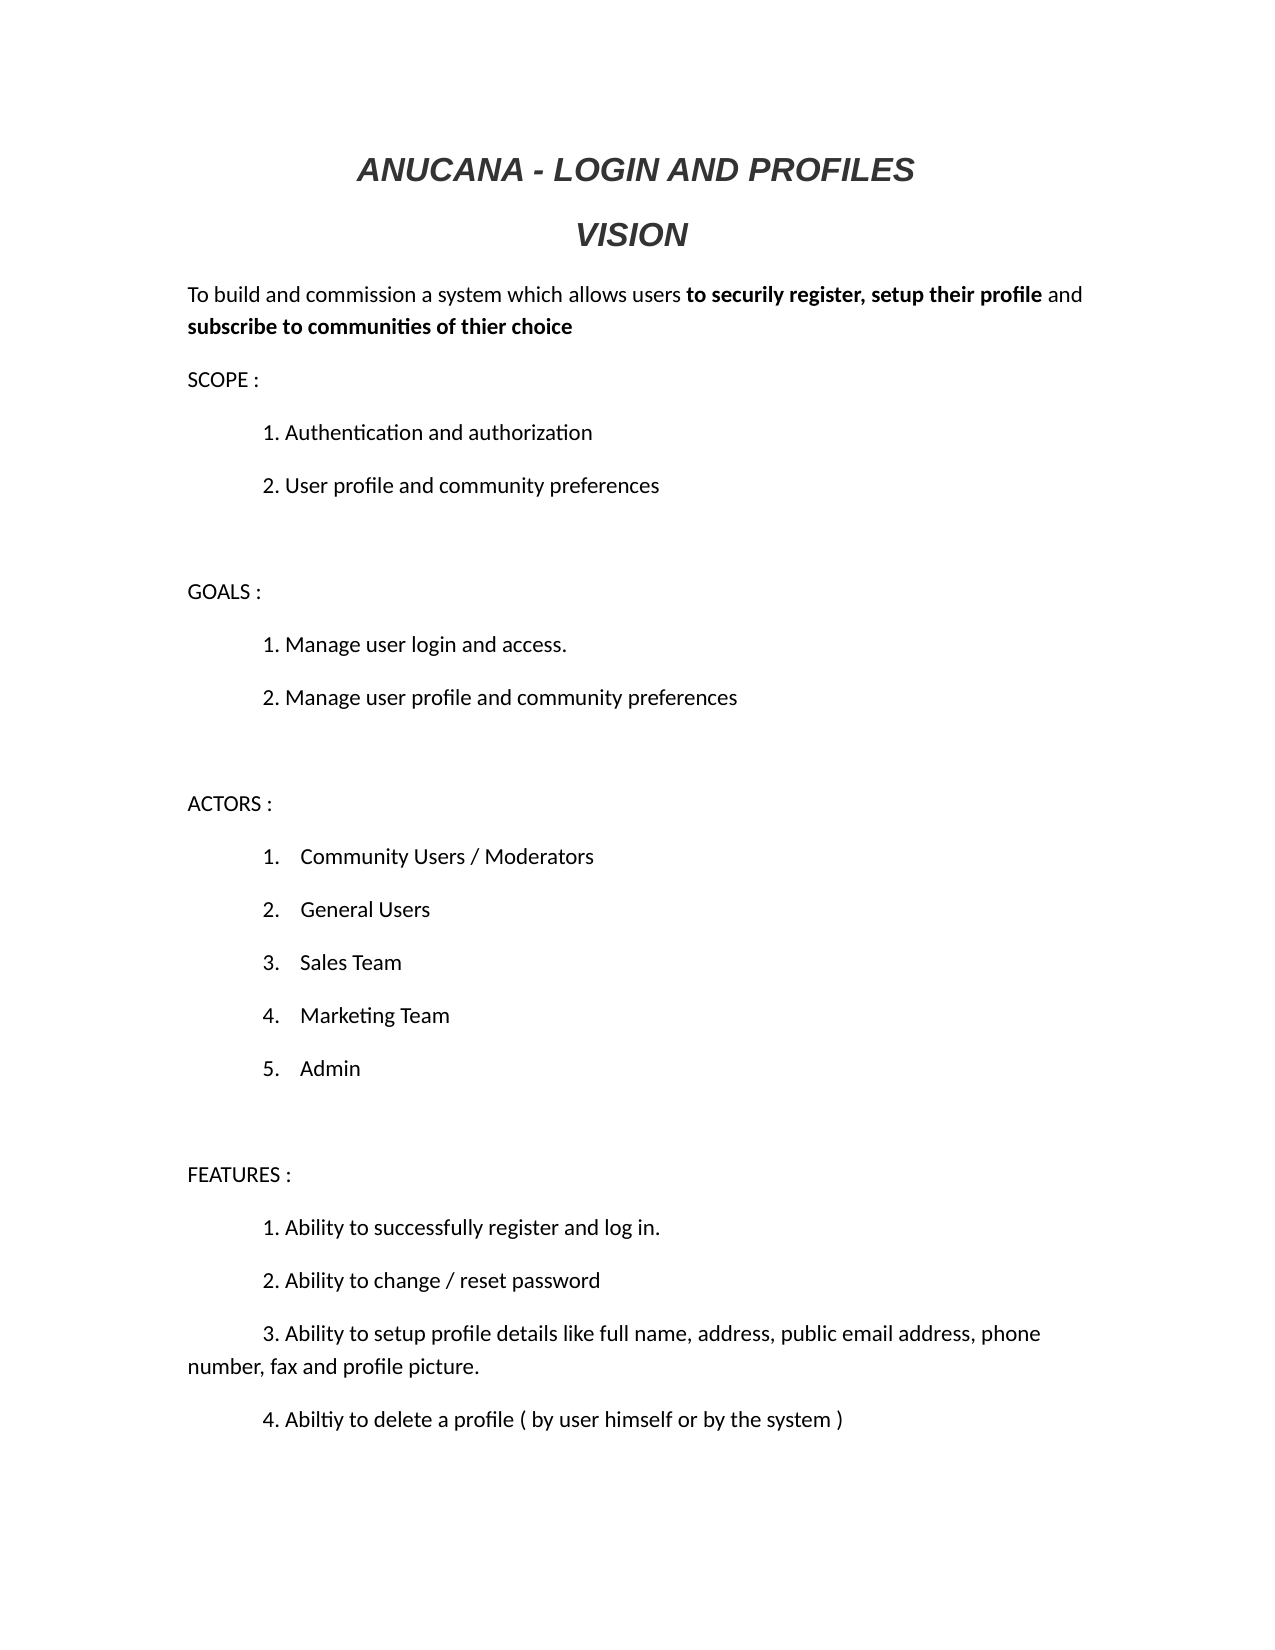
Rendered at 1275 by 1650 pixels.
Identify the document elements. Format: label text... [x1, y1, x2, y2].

text To build and commission a system which allows users to securily register, setup their profile and subscribe to communities of thier choice [187, 280, 1087, 340]
text 1. Authentication and authorization [187, 418, 1087, 446]
text VISION [187, 215, 1087, 253]
text SCOPE : [187, 365, 1087, 393]
text 2. General Users [187, 895, 1087, 923]
text 4. Abiltiy to delete a profile ( by user himself or by the system ) [187, 1405, 1087, 1433]
list Sales Team [262, 948, 1087, 976]
text 1. Manage user login and access. [187, 630, 1087, 658]
text GOALS : [187, 577, 1087, 605]
text 2. Manage user profile and community preferences [187, 683, 1087, 711]
text ANUCANA - LOGIN AND PROFILES [187, 150, 1087, 188]
text ACTORS : [187, 789, 1087, 817]
text 3. Ability to setup profile details like full name, address, public email address, phone number, fax and profile picture. [187, 1319, 1087, 1380]
text FEATURES : [187, 1161, 1087, 1188]
list Admin [262, 1054, 1087, 1082]
text 2. User profile and community preferences [187, 471, 1087, 499]
text 2. Ability to change / reset password [187, 1267, 1087, 1294]
text 1. Ability to successfully register and log in. [187, 1213, 1087, 1242]
text 1. Community Users / Moderators [187, 842, 1087, 870]
list Marketing Team [262, 1001, 1087, 1029]
